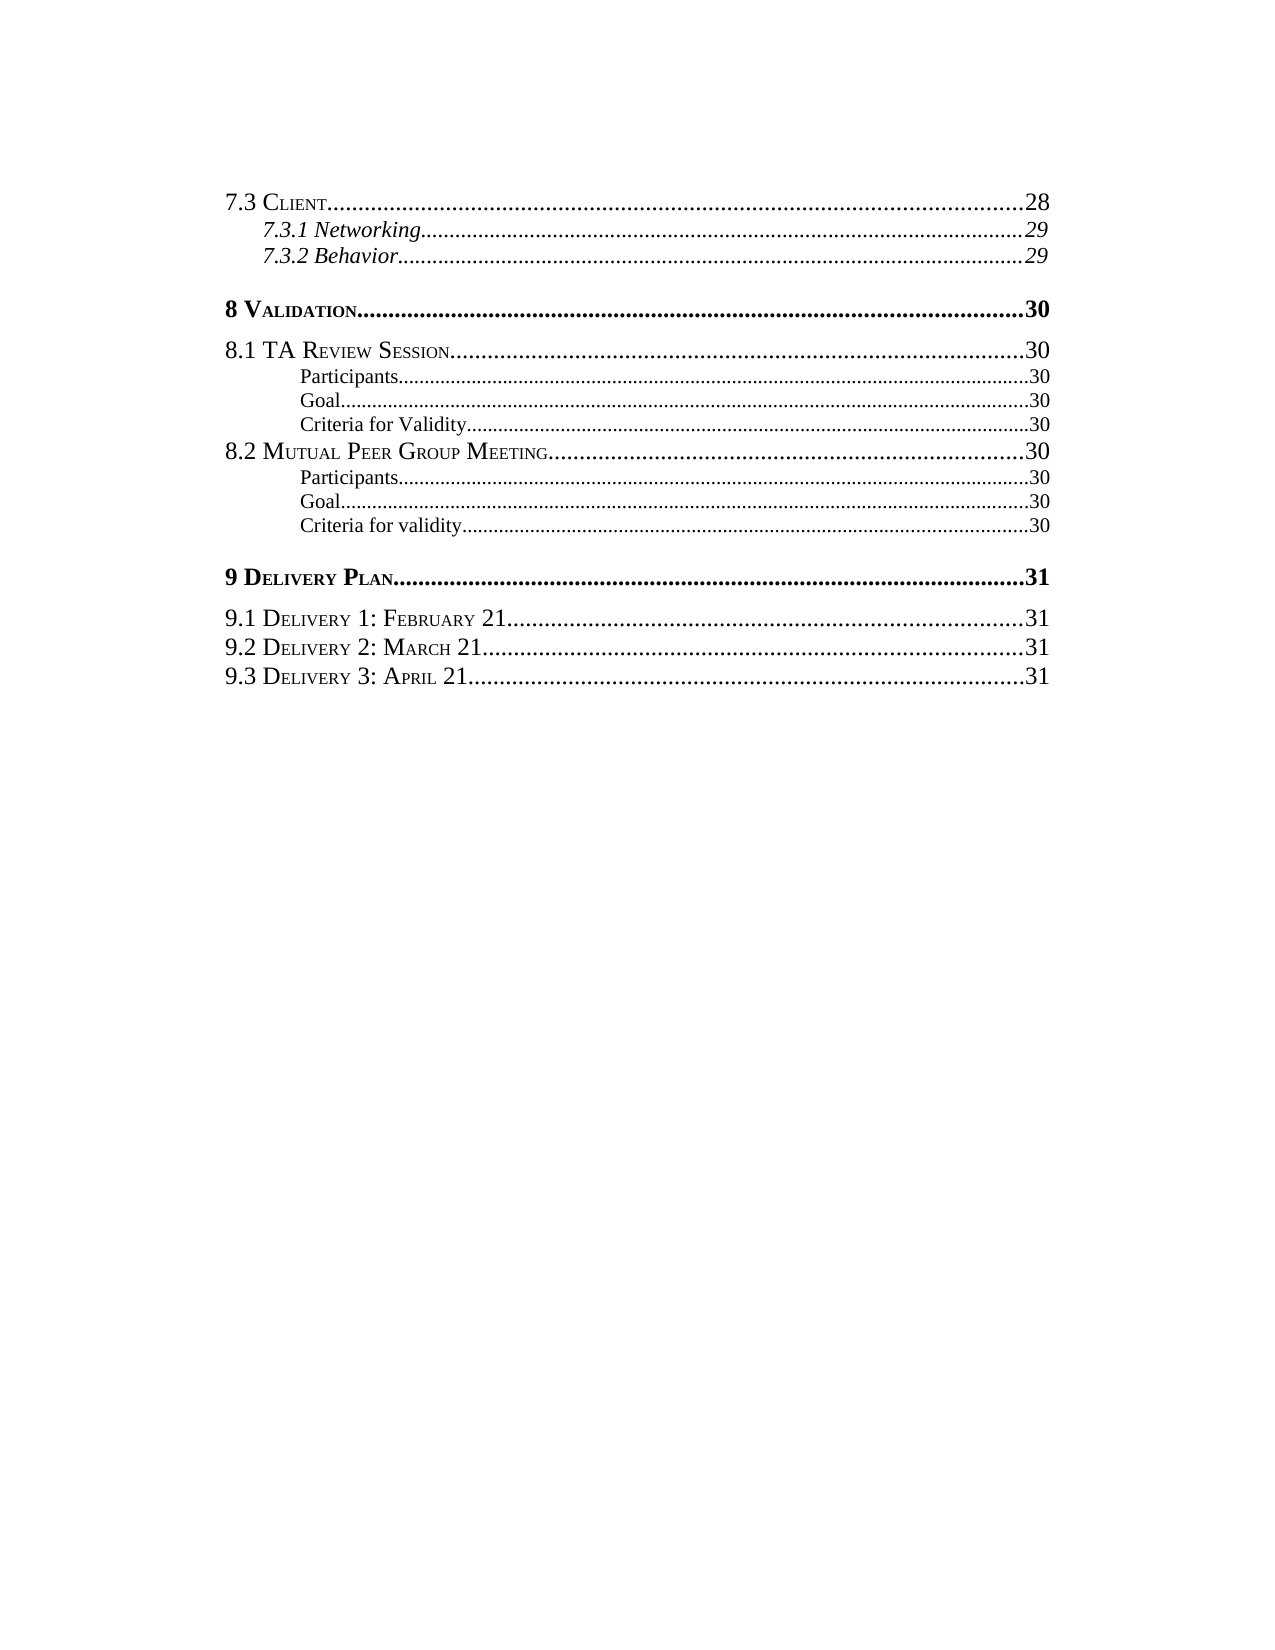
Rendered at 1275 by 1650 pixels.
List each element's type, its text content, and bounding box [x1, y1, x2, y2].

text 9 Delivery Plan 31 [225, 562, 1050, 591]
text 7.3 Client 28 [225, 187, 1050, 216]
text 9.1 Delivery 1: February 21 31 [225, 603, 1050, 632]
text 8 Validation 30 [225, 294, 1050, 323]
text Criteria for Validity 30 [300, 412, 1050, 436]
text 8.2 Mutual Peer Group Meeting 30 [225, 436, 1050, 465]
text Participants 30 [300, 364, 1050, 388]
text 7.3.2 Behavior 29 [262, 243, 1050, 269]
text Participants 30 [300, 465, 1050, 489]
text Goal 30 [300, 489, 1050, 513]
text Criteria for validity 30 [300, 513, 1050, 537]
text 9.2 Delivery 2: March 21 31 [225, 632, 1050, 661]
text 7.3.1 Networking 29 [262, 216, 1050, 243]
text Goal 30 [300, 388, 1050, 412]
text 8.1 TA Review Session 30 [225, 335, 1050, 364]
text 9.3 Delivery 3: April 21 31 [225, 661, 1050, 689]
